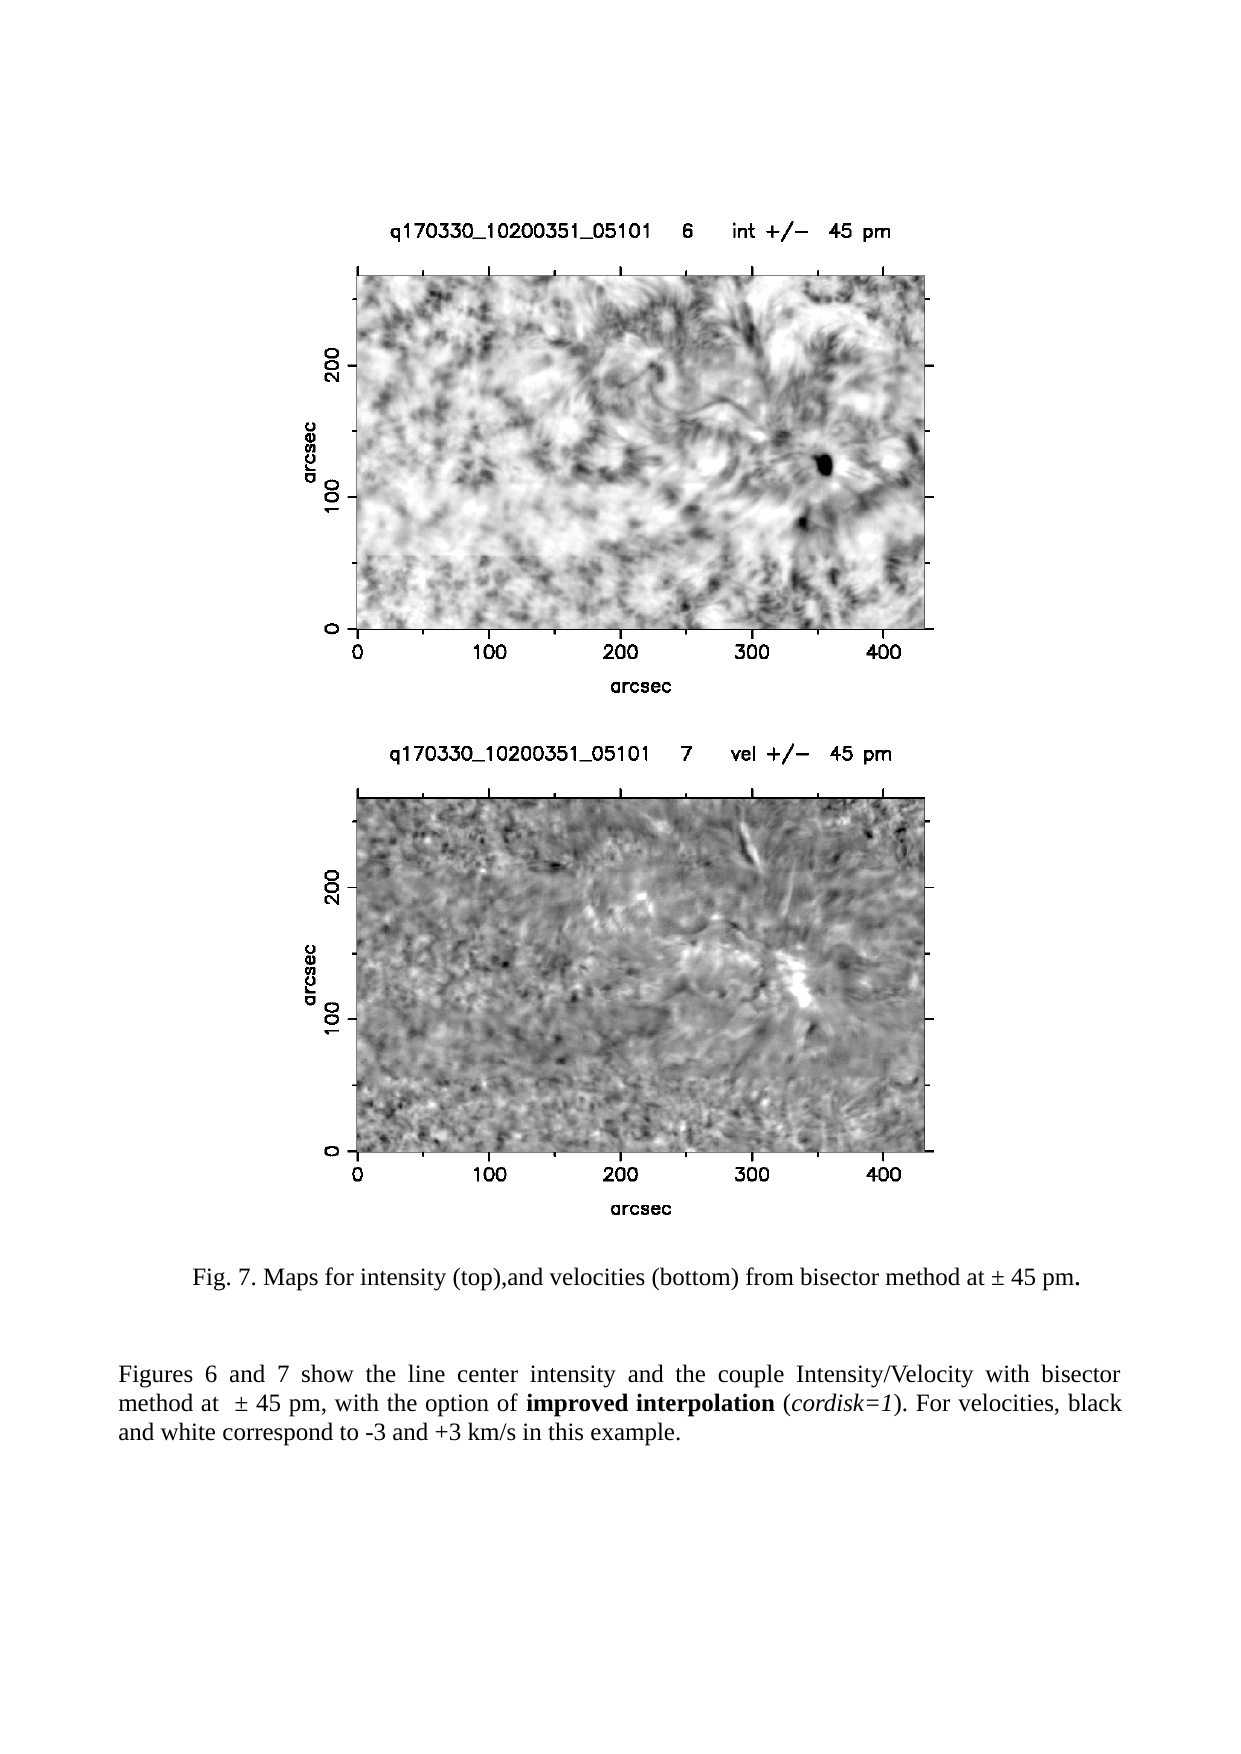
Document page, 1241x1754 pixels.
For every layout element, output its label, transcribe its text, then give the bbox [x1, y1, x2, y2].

text Fig. 7. Maps for intensity (top),and velocities (bottom) from bisector method at ± 45 pm. [118, 1258, 1122, 1292]
picture [304, 221, 937, 1216]
text Figures 6 and 7 show the line center intensity and the couple Intensity/Velocity with bisector method at ± 45 pm, with the option of improved interpolation (cordisk=1). For velocities, black and white correspond to -3 and +3 km/s in this example. [118, 1359, 1122, 1445]
